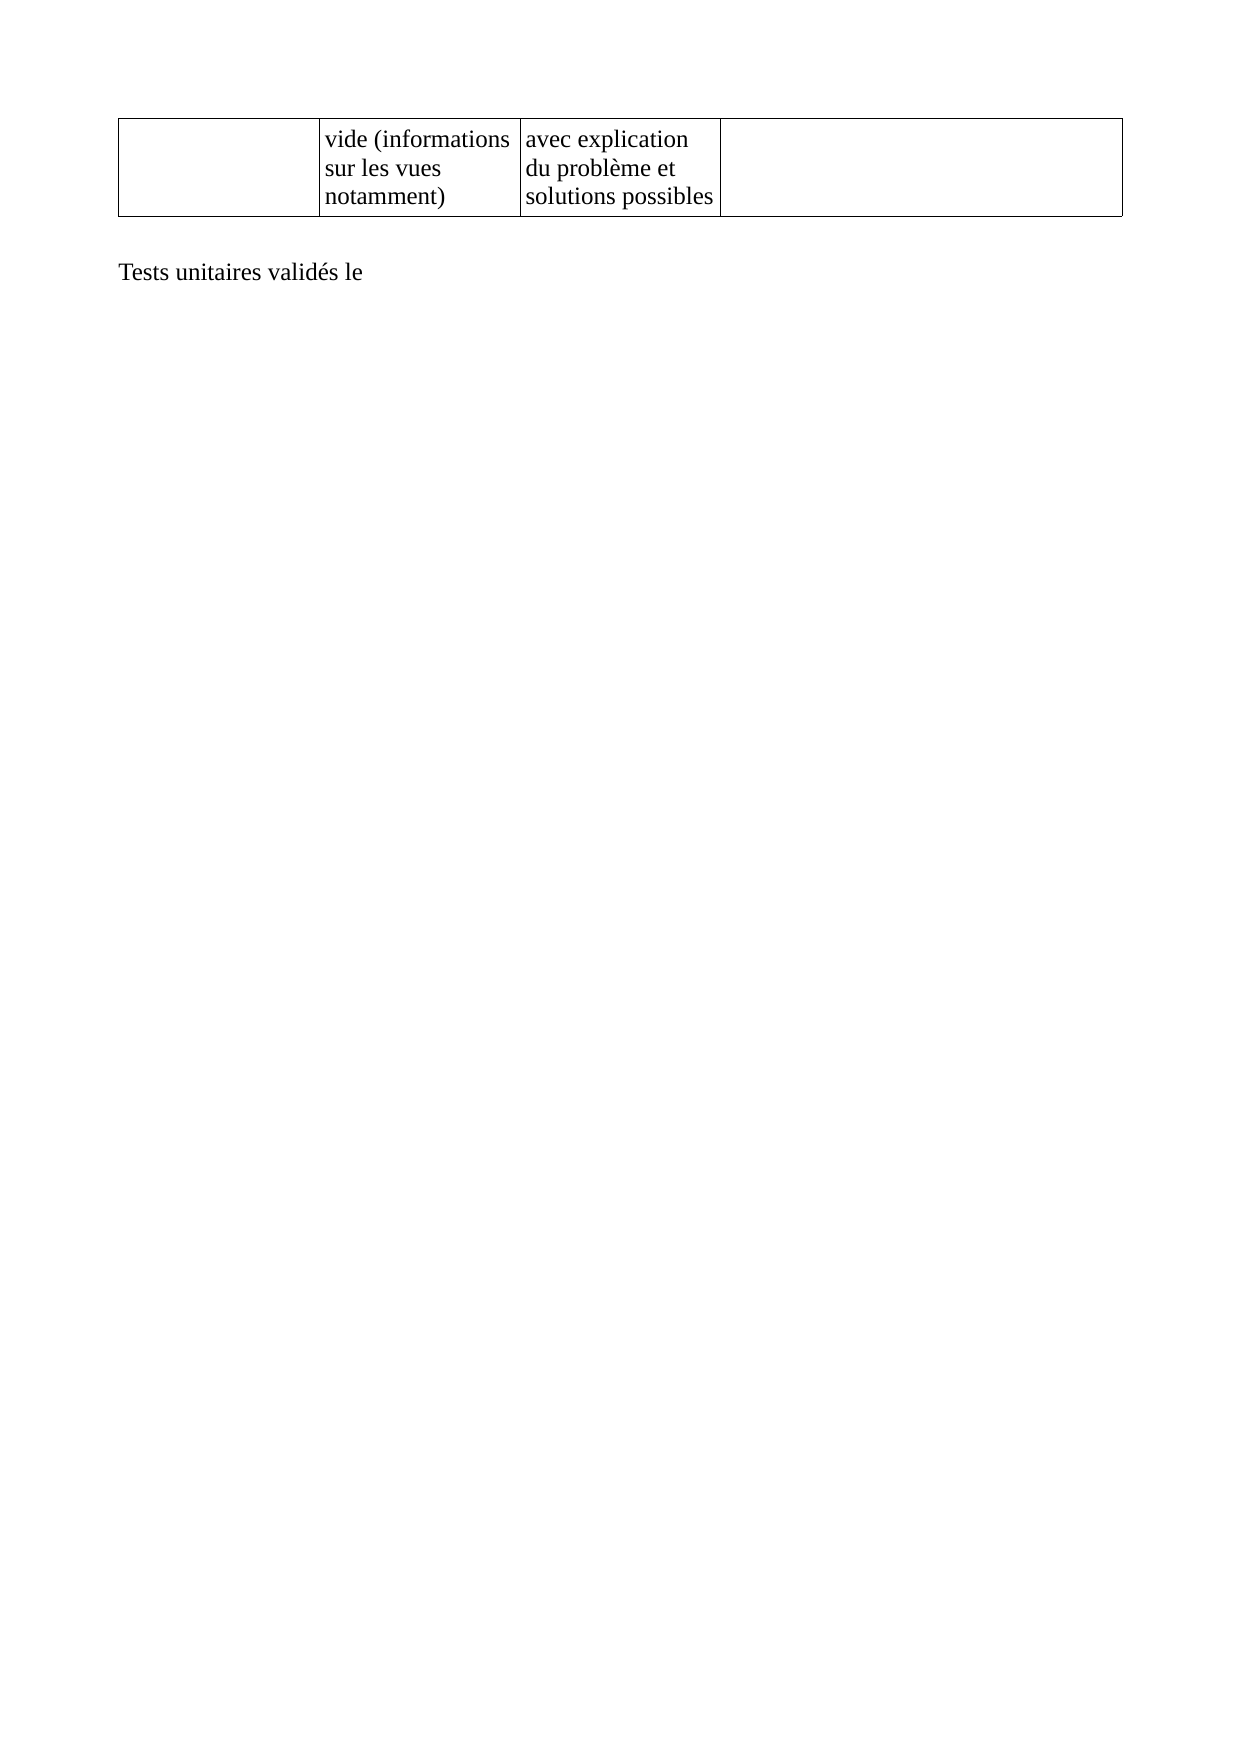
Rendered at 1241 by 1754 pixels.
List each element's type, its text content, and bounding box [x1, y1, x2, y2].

table_cell [119, 119, 319, 216]
table_cell [721, 119, 1122, 216]
table_cell avec explication du problème et solutions possibles [521, 119, 720, 216]
text Tests unitaires validés le [118, 257, 1122, 286]
table_cell vide (informations sur les vues notamment) [320, 119, 520, 216]
